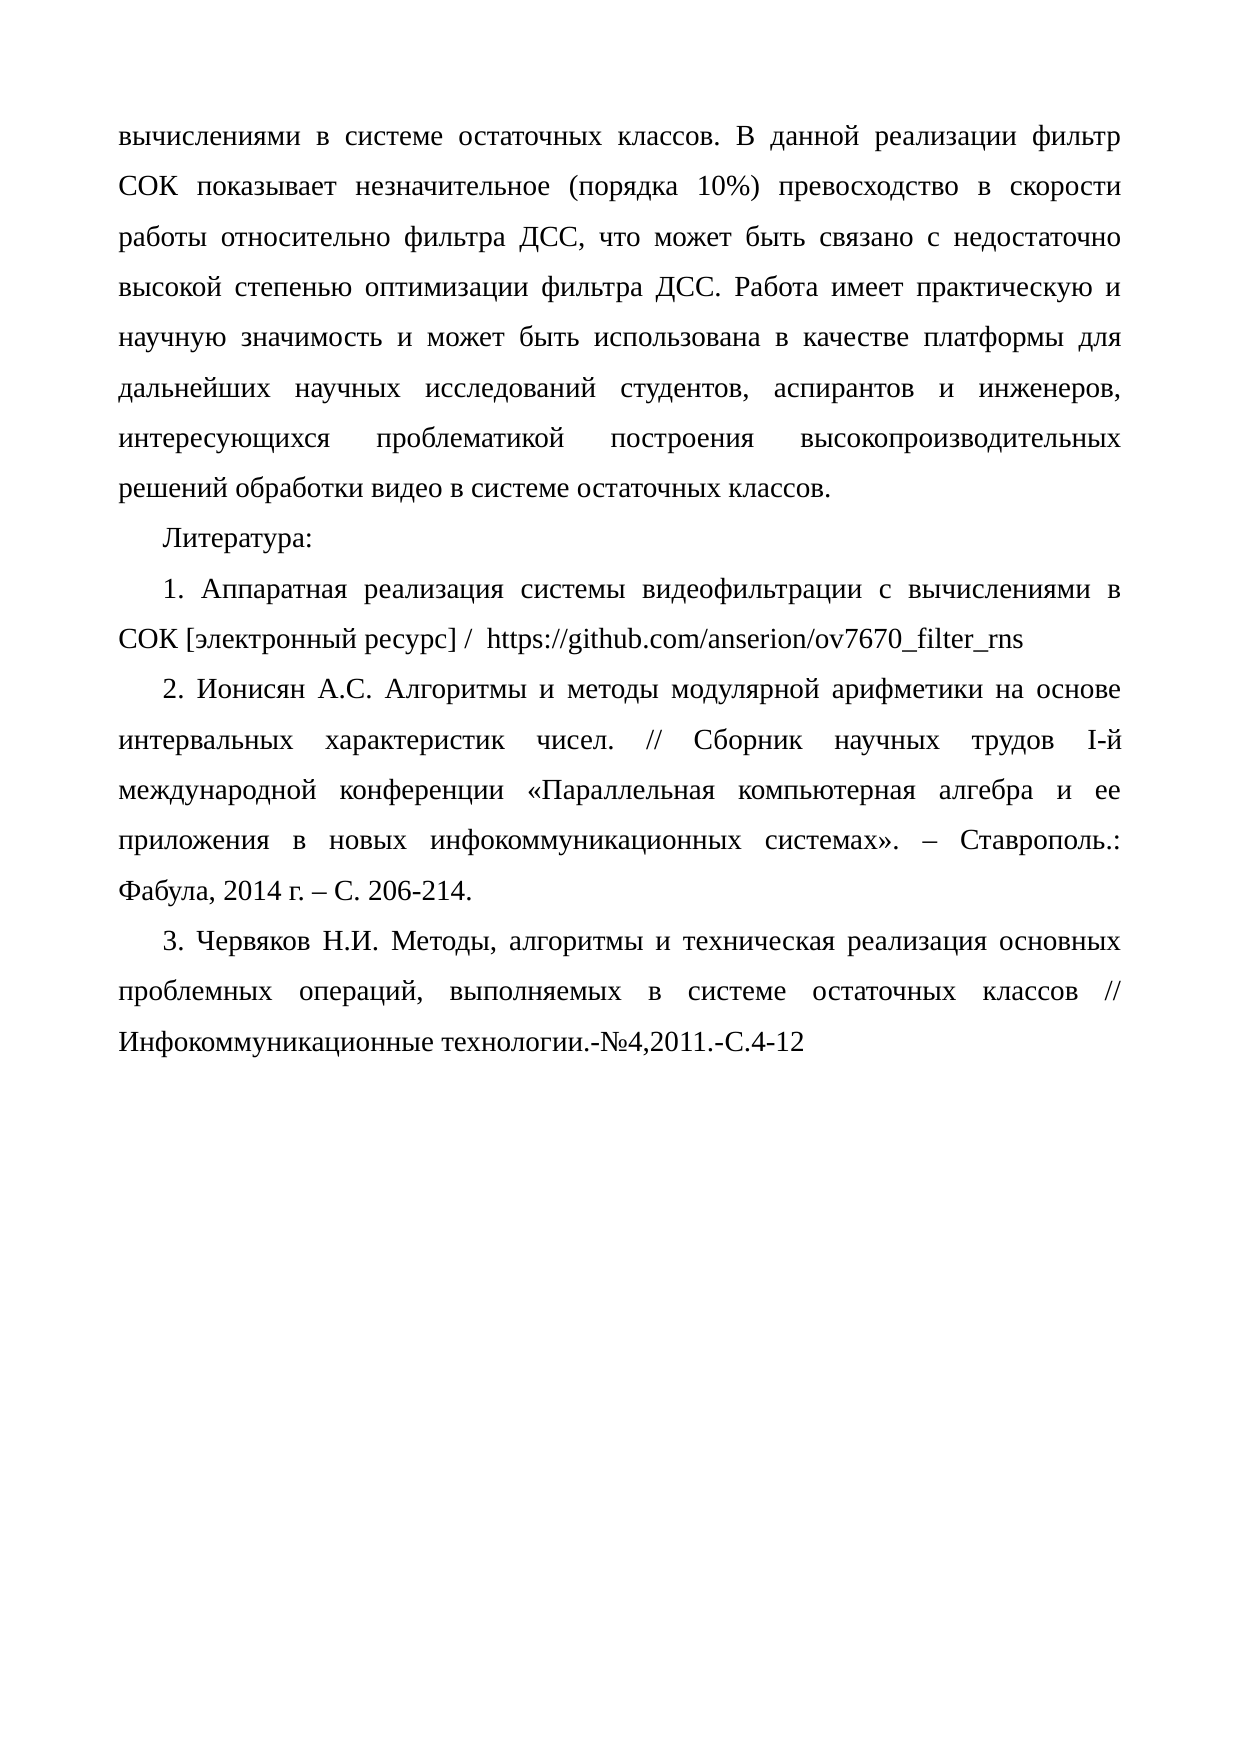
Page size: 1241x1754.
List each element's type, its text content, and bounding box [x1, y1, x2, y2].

text 3. Червяков Н.И. Методы, алгоритмы и техническая реализация основных проблемных операций, выполняемых в системе остаточных классов // Инфокоммуникационные технологии.-№4,2011.-C.4-12 [118, 923, 1122, 1057]
text Литература: [118, 521, 1122, 554]
text 1. Аппаратная реализация системы видеофильтрации с вычислениями в СОК [электронный ресурс] / https://github.com/anserion/ov7670_filter_rns [118, 571, 1122, 655]
text вычислениями в системе остаточных классов. В данной реализации фильтр СОК показывает незначительное (порядка 10%) превосходство в скорости работы относительно фильтра ДСС, что может быть связано с недостаточно высокой степенью оптимизации фильтра ДСС. Работа имеет практическую и научную значимость и может быть использована в качестве платформы для дальнейших научных исследований студентов, аспирантов и инженеров, интересующихся проблематикой построения высокопроизводительных решений обработки видео в системе остаточных классов. [118, 118, 1122, 504]
text 2. Ионисян А.С. Алгоритмы и методы модулярной арифметики на основе интервальных характеристик чисел. // Сборник научных трудов I-й международной конференции «Параллельная компьютерная алгебра и ее приложения в новых инфокоммуникационных системах». – Ставрополь.: Фабула, 2014 г. – С. 206-214. [118, 672, 1122, 906]
